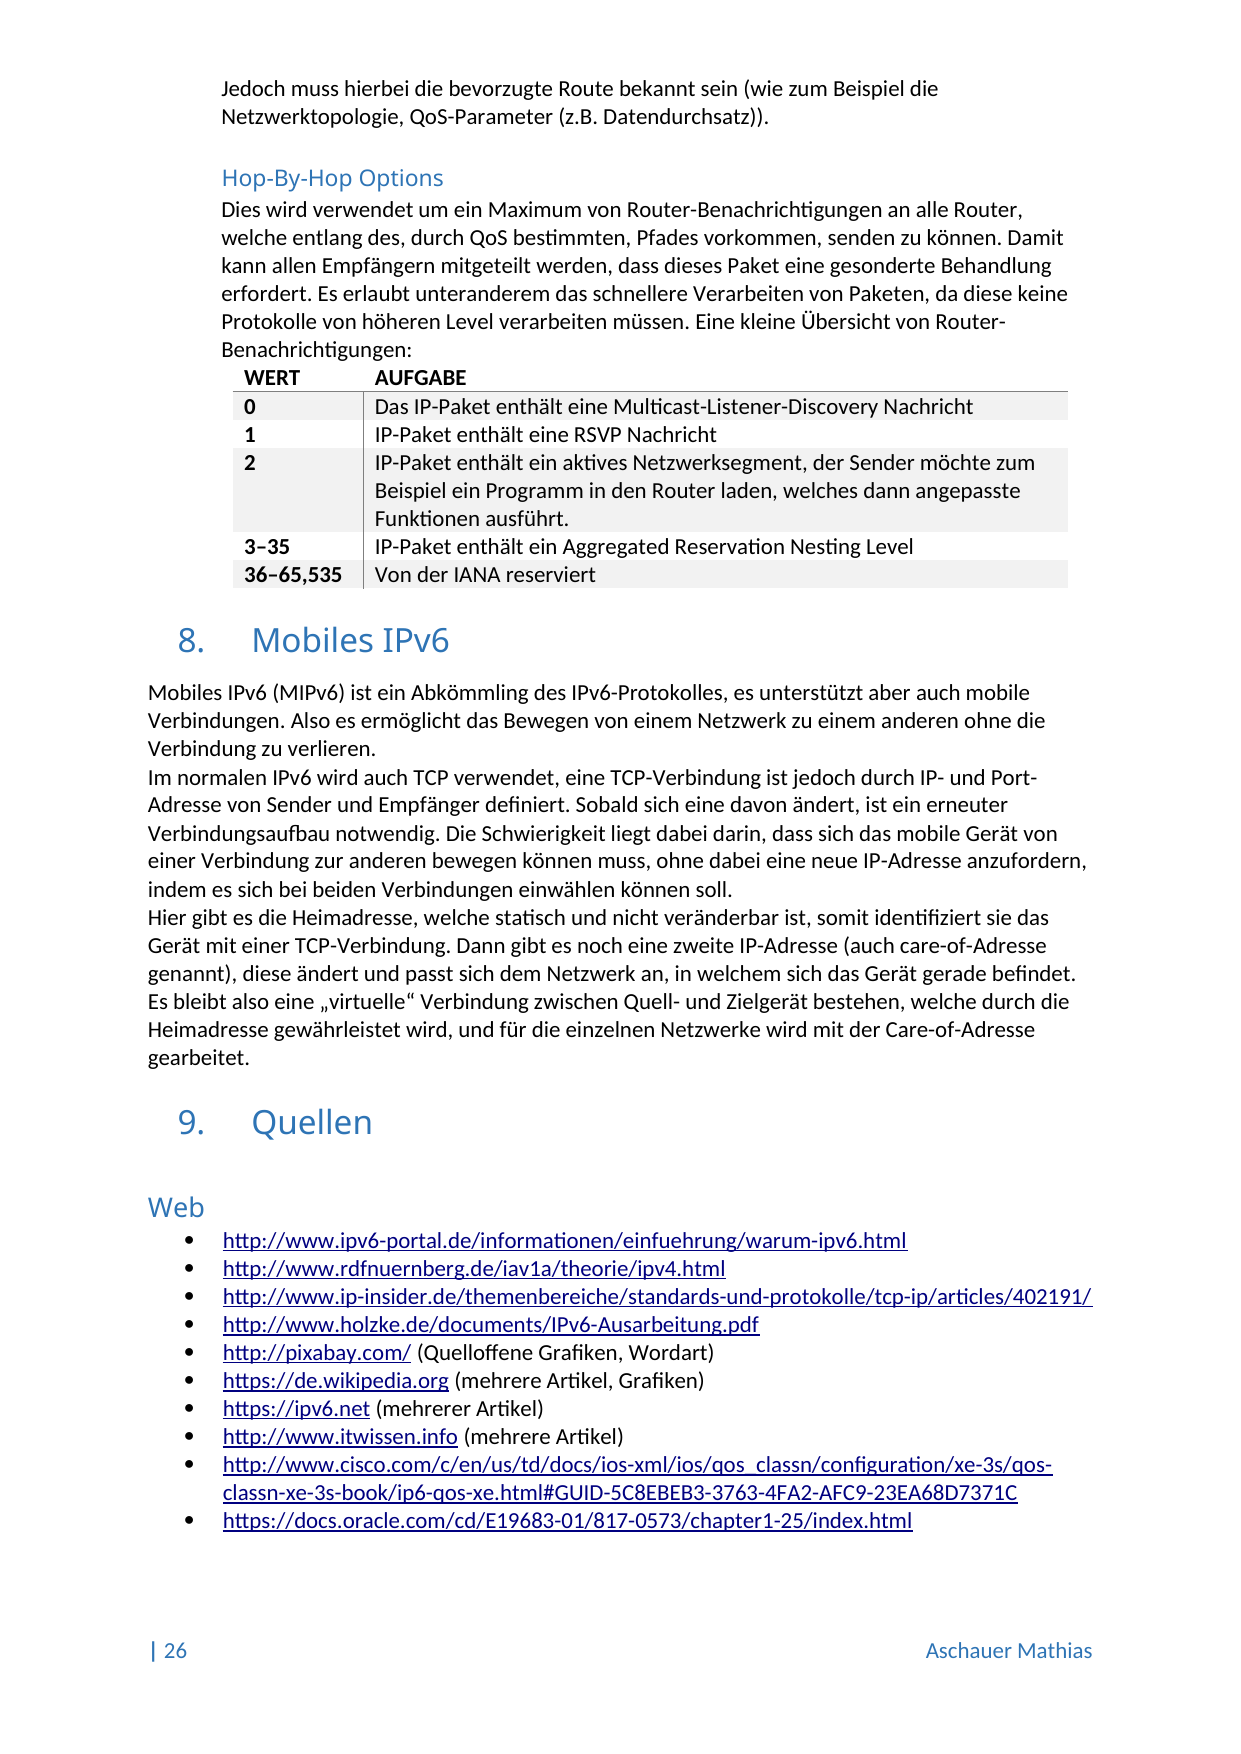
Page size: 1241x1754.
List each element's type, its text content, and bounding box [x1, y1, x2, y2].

list http://www.holzke.de/documents/IPv6-Ausarbeitung.pdf [185, 1310, 1093, 1338]
table_header Aufgabe [363, 363, 1068, 391]
table_cell 2 [233, 448, 363, 532]
list Quellen [177, 1099, 1093, 1144]
text Web [148, 1189, 1093, 1226]
text Im normalen IPv6 wird auch TCP verwendet, eine TCP-Verbindung ist jedoch durch IP- und Port-Adresse von Sender und Empfänger definiert. Sobald sich eine davon ändert, ist ein erneuter Verbindungsaufbau notwendig. Die Schwierigkeit liegt dabei darin, dass sich das mobile Gerät von einer Verbindung zur anderen bewegen können muss, ohne dabei eine neue IP-Adresse anzufordern, indem es sich bei beiden Verbindungen einwählen können soll. [148, 763, 1093, 903]
subtitle Hop-By-Hop Options [221, 162, 1093, 193]
table_cell IP-Paket enthält ein Aggregated Reservation Nesting Level [364, 533, 1068, 560]
list https://docs.oracle.com/cd/E19683-01/817-0573/chapter1-25/index.html [185, 1506, 1093, 1534]
table_cell IP-Paket enthält ein aktives Netzwerksegment, der Sender möchte zum Beispiel ein Programm in den Router laden, welches dann angepasste Funktionen ausführt. [364, 448, 1068, 532]
table_cell Das IP-Paket enthält eine Multicast-Listener-Discovery Nachricht [364, 392, 1068, 420]
table_cell Von der IANA reserviert [364, 560, 1068, 588]
list http://pixabay.com/ (Quelloffene Grafiken, Wordart) [185, 1338, 1093, 1366]
table_cell IP-Paket enthält eine RSVP Nachricht [364, 420, 1068, 448]
text Mobiles IPv6 (MIPv6) ist ein Abkömmling des IPv6-Protokolles, es unterstützt aber auch mobile Verbindungen. Also es ermöglicht das Bewegen von einem Netzwerk zu einem anderen ohne die Verbindung zu verlieren. [148, 678, 1093, 763]
list http://www.itwissen.info (mehrere Artikel) [185, 1422, 1093, 1450]
text Dies wird verwendet um ein Maximum von Router-Benachrichtigungen an alle Router, welche entlang des, durch QoS bestimmten, Pfades vorkommen, senden zu können. Damit kann allen Empfängern mitgeteilt werden, dass dieses Paket eine gesonderte Behandlung erfordert. Es erlaubt unteranderem das schnellere Verarbeiten von Paketen, da diese keine Protokolle von höheren Level verarbeiten müssen. Eine kleine Übersicht von Router-Benachrichtigungen: [221, 195, 1093, 363]
list http://www.rdfnuernberg.de/iav1a/theorie/ipv4.html [185, 1254, 1093, 1282]
table_cell 0 [233, 392, 363, 420]
list http://www.cisco.com/c/en/us/td/docs/ios-xml/ios/qos_classn/configuration/xe-3s/qos-classn-xe-3s-book/ip6-qos-xe.html#GUID-5C8EBEB3-3763-4FA2-AFC9-23EA68D7371C [185, 1450, 1093, 1506]
list http://www.ip-insider.de/themenbereiche/standards-und-protokolle/tcp-ip/articles/402191/ [185, 1282, 1093, 1310]
list http://www.ipv6-portal.de/informationen/einfuehrung/warum-ipv6.html [185, 1226, 1093, 1254]
text Hier gibt es die Heimadresse, welche statisch und nicht veränderbar ist, somit identifiziert sie das Gerät mit einer TCP-Verbindung. Dann gibt es noch eine zweite IP-Adresse (auch care-of-Adresse genannt), diese ändert und passt sich dem Netzwerk an, in welchem sich das Gerät gerade befindet. [148, 903, 1093, 987]
list https://de.wikipedia.org (mehrere Artikel, Grafiken) [185, 1366, 1093, 1394]
table_cell 1 [233, 420, 363, 448]
table_cell 3–35 [233, 533, 363, 560]
text Es bleibt also eine „virtuelle“ Verbindung zwischen Quell- und Zielgerät bestehen, welche durch die Heimadresse gewährleistet wird, und für die einzelnen Netzwerke wird mit der Care-of-Adresse gearbeitet. [148, 987, 1093, 1071]
table_header Wert [233, 363, 363, 391]
list https://ipv6.net (mehrerer Artikel) [185, 1394, 1093, 1422]
list Mobiles IPv6 [177, 616, 1093, 662]
text Jedoch muss hierbei die bevorzugte Route bekannt sein (wie zum Beispiel die Netzwerktopologie, QoS-Parameter (z.B. Datendurchsatz)). [221, 74, 1093, 130]
table_cell 36–65,535 [233, 560, 363, 588]
